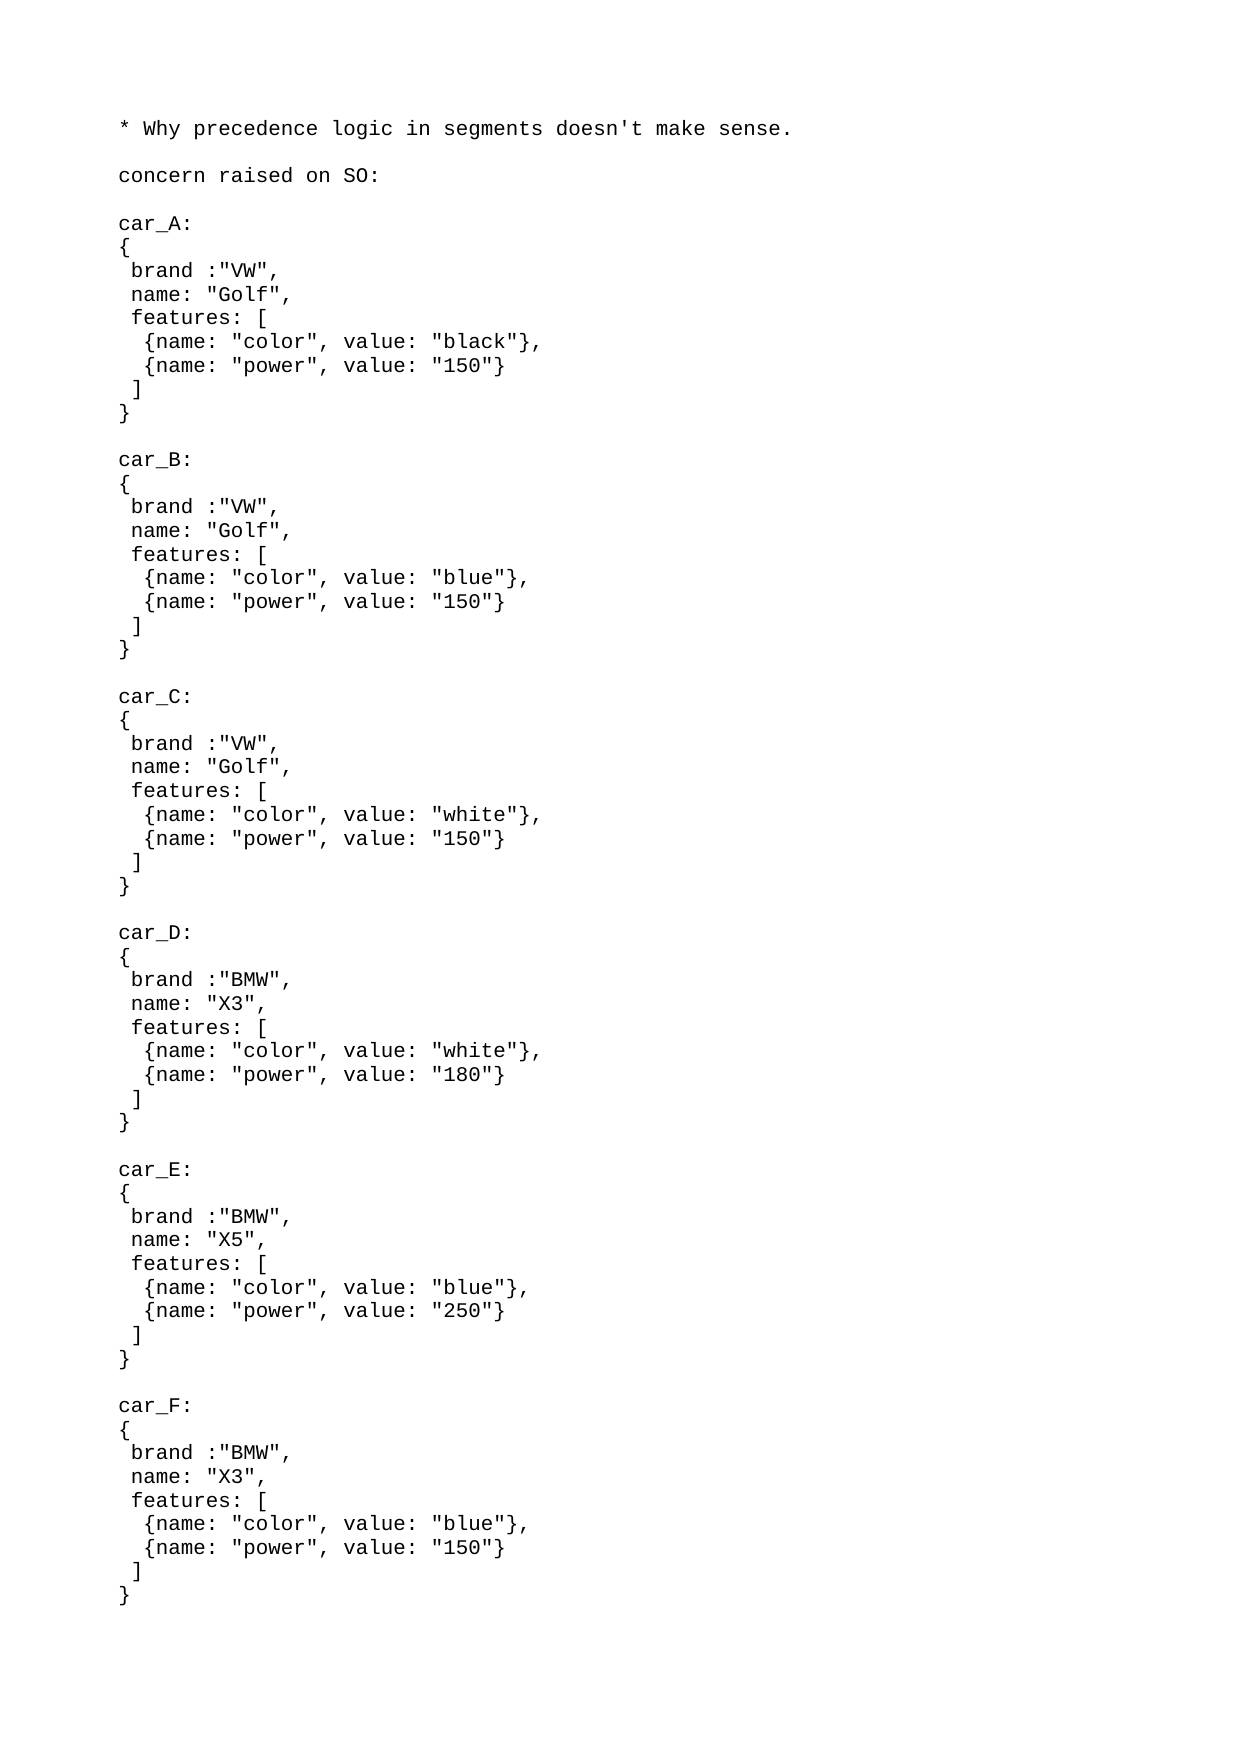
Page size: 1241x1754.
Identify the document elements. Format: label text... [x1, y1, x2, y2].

text {name: "color", value: "blue"}, [118, 567, 1122, 591]
text { [118, 473, 1122, 496]
text concern raised on SO: [118, 165, 1122, 189]
text ] [118, 1088, 1122, 1111]
text brand :"VW", [118, 733, 1122, 757]
text car_E: [118, 1158, 1122, 1182]
text {name: "color", value: "white"}, [118, 804, 1122, 827]
text features: [ [118, 1253, 1122, 1277]
text { [118, 946, 1122, 969]
text car_D: [118, 922, 1122, 946]
text { [118, 709, 1122, 733]
text {name: "power", value: "180"} [118, 1064, 1122, 1088]
text ] [118, 851, 1122, 875]
text name: "Golf", [118, 520, 1122, 544]
text { [118, 236, 1122, 260]
text } [118, 402, 1122, 426]
text car_B: [118, 449, 1122, 473]
text {name: "color", value: "blue"}, [118, 1513, 1122, 1537]
text } [118, 1584, 1122, 1608]
text brand :"VW", [118, 260, 1122, 284]
text brand :"BMW", [118, 1442, 1122, 1466]
text ] [118, 615, 1122, 638]
text } [118, 1111, 1122, 1135]
text car_F: [118, 1395, 1122, 1419]
text ] [118, 1561, 1122, 1584]
text {name: "power", value: "150"} [118, 827, 1122, 851]
text } [118, 1348, 1122, 1371]
text * Why precedence logic in segments doesn't make sense. [118, 118, 1122, 142]
text name: "Golf", [118, 757, 1122, 780]
text name: "Golf", [118, 284, 1122, 307]
text name: "X3", [118, 1466, 1122, 1489]
text {name: "color", value: "black"}, [118, 331, 1122, 354]
text brand :"BMW", [118, 1206, 1122, 1229]
text brand :"VW", [118, 496, 1122, 520]
text } [118, 875, 1122, 898]
text car_C: [118, 686, 1122, 709]
text car_A: [118, 213, 1122, 236]
text features: [ [118, 780, 1122, 804]
text {name: "power", value: "150"} [118, 1537, 1122, 1561]
text features: [ [118, 1017, 1122, 1040]
text features: [ [118, 307, 1122, 331]
text {name: "power", value: "250"} [118, 1300, 1122, 1324]
text brand :"BMW", [118, 969, 1122, 993]
text features: [ [118, 1489, 1122, 1513]
text {name: "power", value: "150"} [118, 354, 1122, 378]
text {name: "color", value: "blue"}, [118, 1277, 1122, 1300]
text { [118, 1419, 1122, 1442]
text {name: "color", value: "white"}, [118, 1040, 1122, 1064]
text ] [118, 1324, 1122, 1348]
text ] [118, 378, 1122, 402]
text features: [ [118, 544, 1122, 567]
text name: "X5", [118, 1229, 1122, 1253]
text name: "X3", [118, 993, 1122, 1017]
text {name: "power", value: "150"} [118, 591, 1122, 615]
text } [118, 638, 1122, 662]
text { [118, 1182, 1122, 1206]
